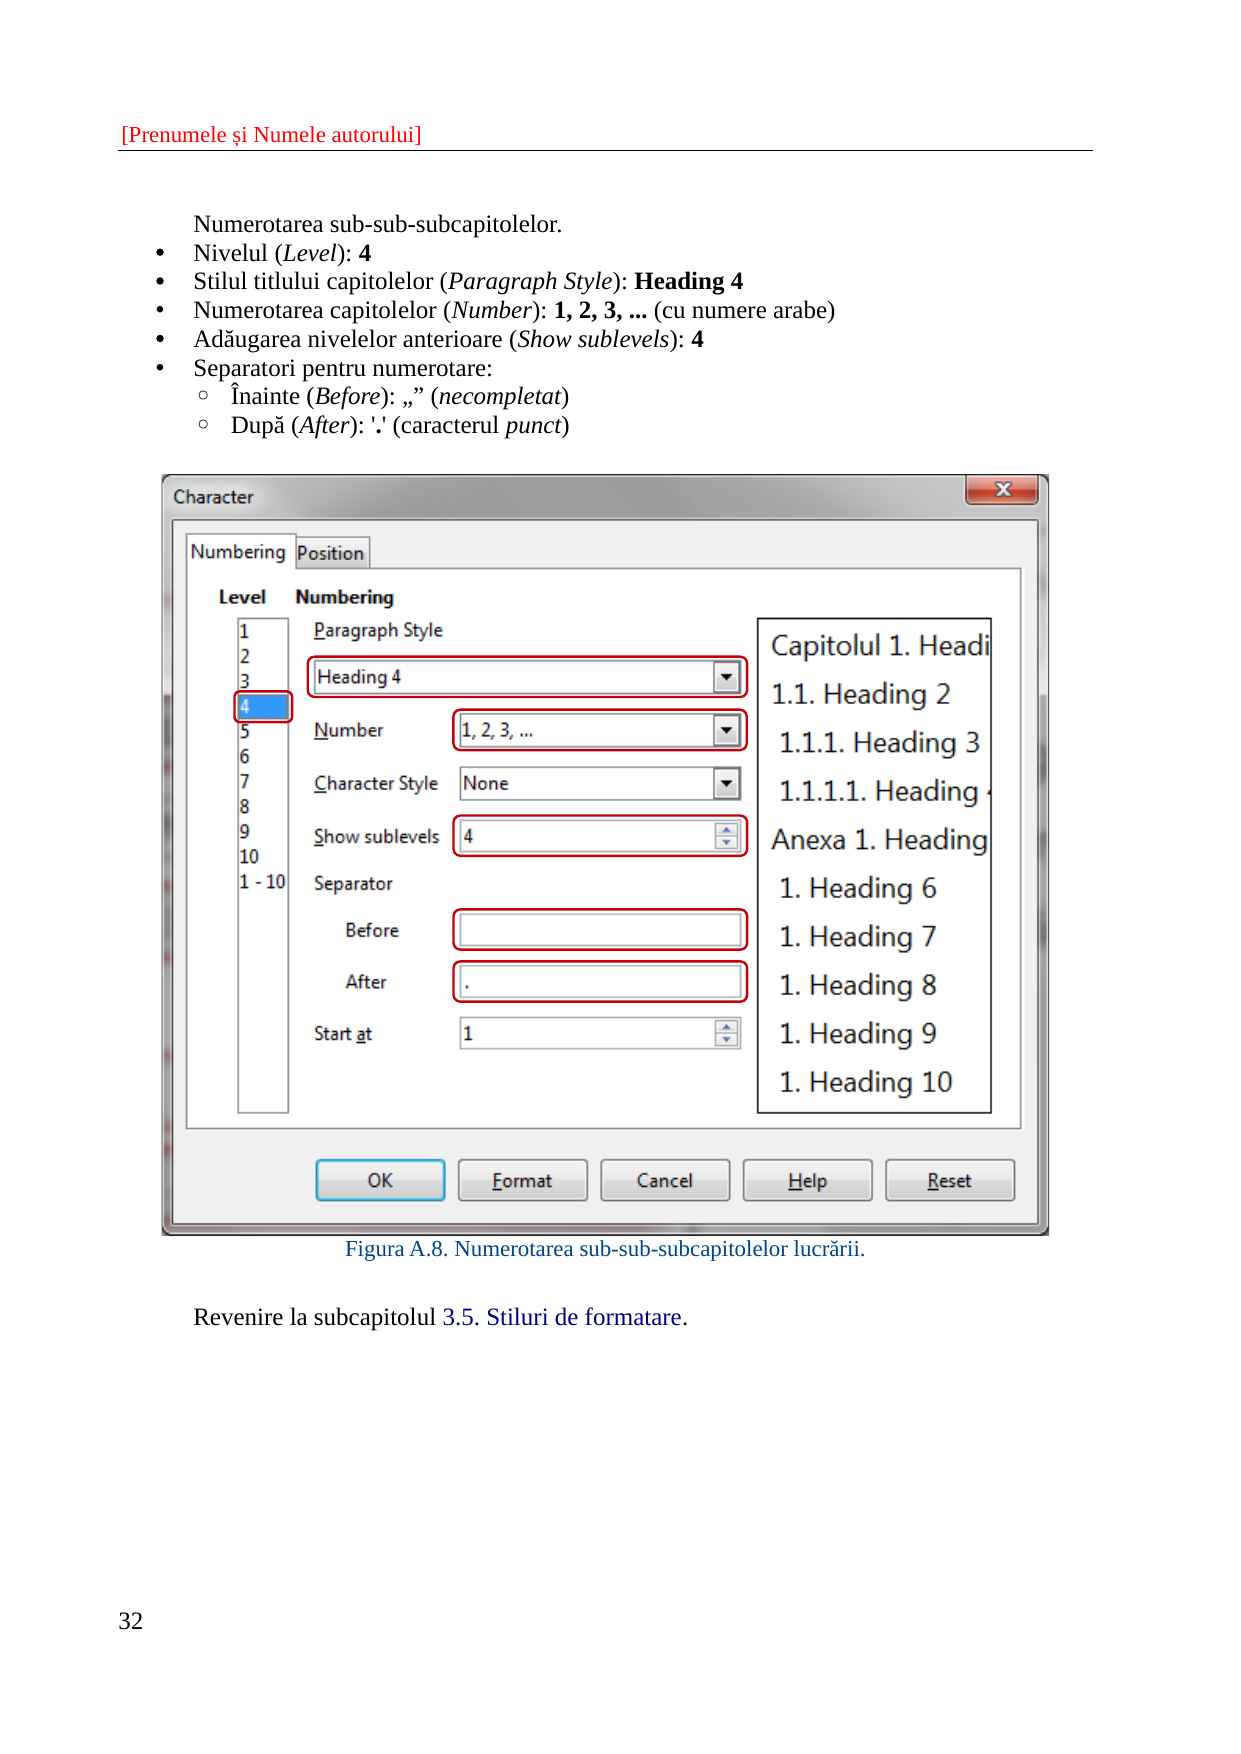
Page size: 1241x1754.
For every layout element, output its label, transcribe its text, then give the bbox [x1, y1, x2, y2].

list După (After): '.' (caracterul punct) [193, 410, 1093, 439]
text Numerotarea sub-sub-subcapitolelor. [118, 209, 1093, 238]
text Revenire la subcapitolul 3.5. Stiluri de formatare. [118, 1302, 1093, 1331]
text Figura A.8. Numerotarea sub-sub-subcapitolelor lucrării. [118, 479, 1092, 1261]
list Înainte (Before): „” (necompletat) [193, 381, 1093, 410]
list Adăugarea nivelelor anterioare (Show sublevels): 4 [156, 324, 1093, 353]
list Numerotarea capitolelor (Number): 1, 2, 3, ... (cu numere arabe) [156, 295, 1093, 324]
picture [161, 474, 1050, 1236]
list Separatori pentru numerotare: [156, 353, 1093, 381]
list Nivelul (Level): 4 [156, 238, 1093, 266]
list Stilul titlului capitolelor (Paragraph Style): Heading 4 [156, 266, 1093, 295]
